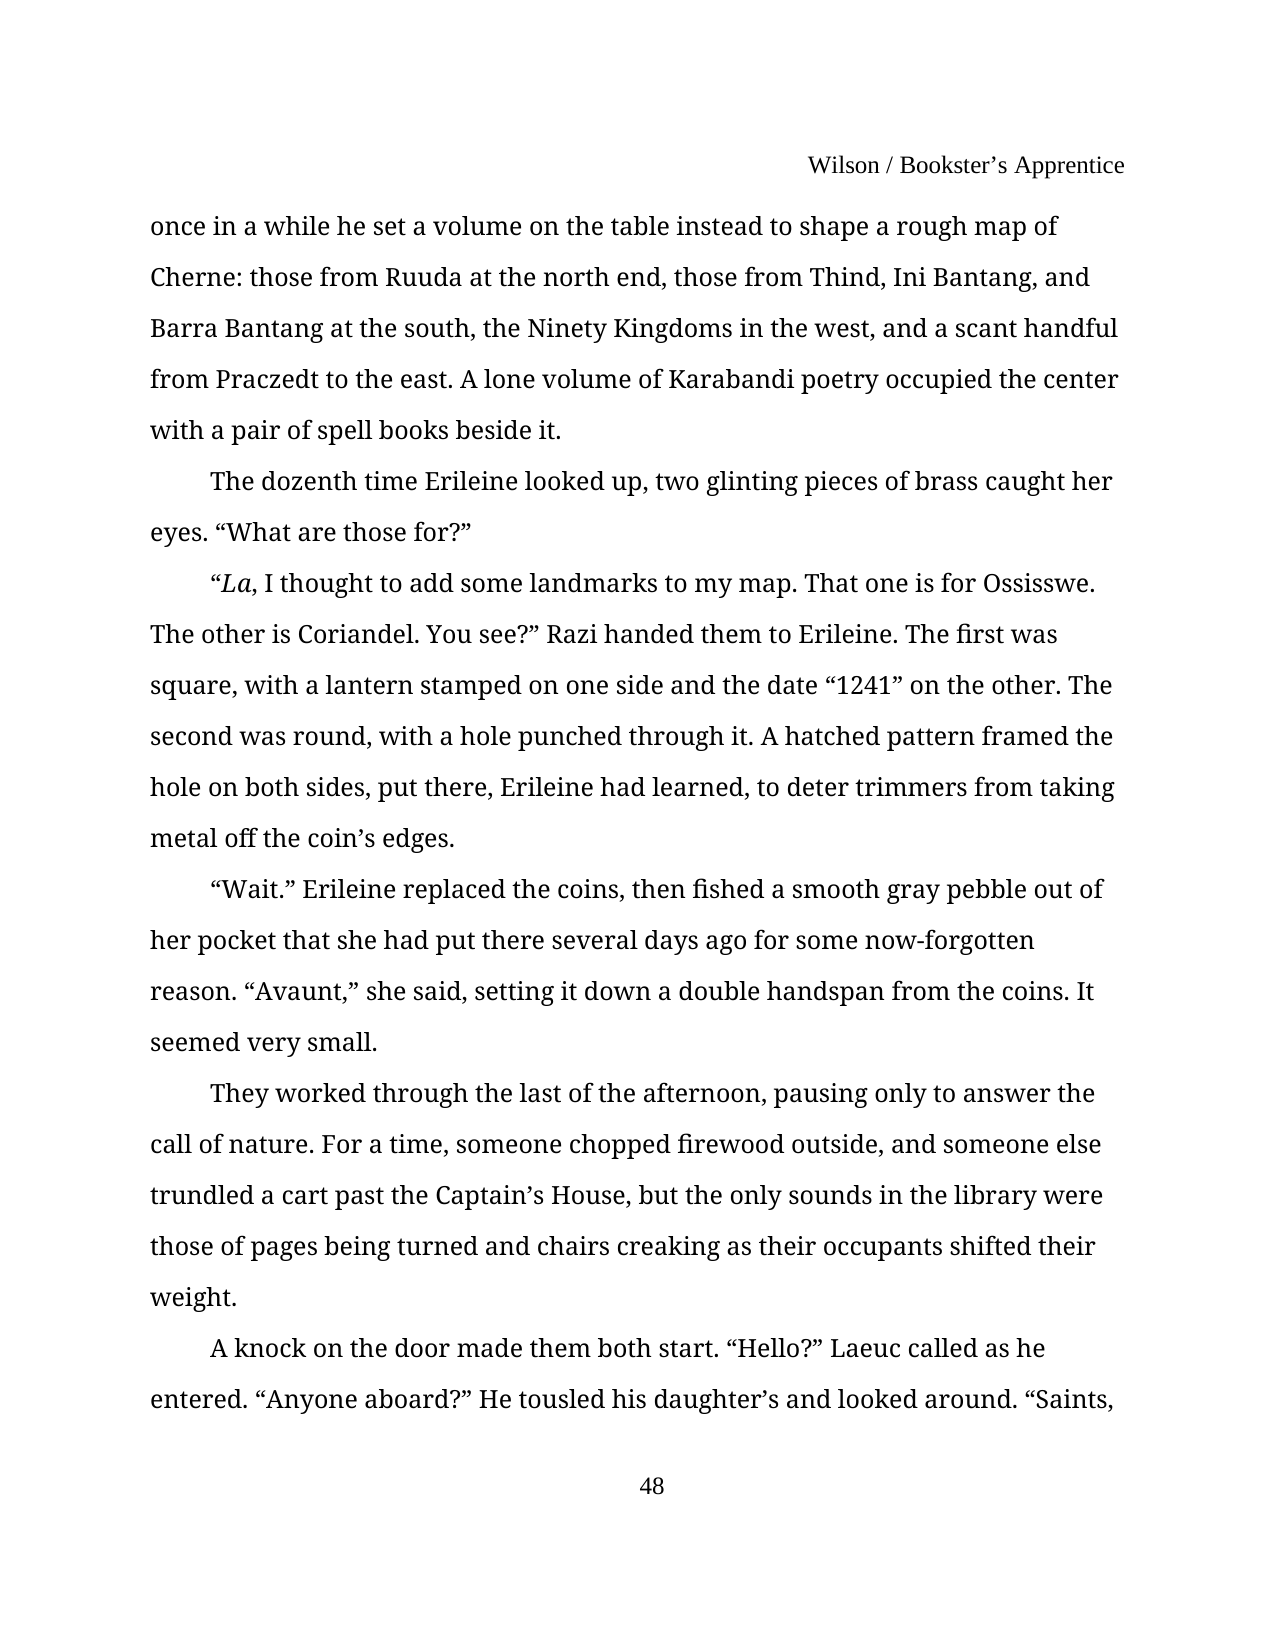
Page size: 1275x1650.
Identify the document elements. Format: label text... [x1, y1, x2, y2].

text “Wait.” Erileine replaced the coins, then fished a smooth gray pebble out of her pocket that she had put there several days ago for some now-forgotten reason. “Avaunt,” she said, setting it down a double handspan from the coins. It seemed very small. [150, 872, 1125, 1059]
text “La, I thought to add some landmarks to my map. That one is for Ossisswe. The other is Coriandel. You see?” Razi handed them to Erileine. The first was square, with a lantern stamped on one side and the date “1241” on the other. The second was round, with a hole punched through it. A hatched pattern framed the hole on both sides, put there, Erileine had learned, to deter trimmers from taking metal off the coin’s edges. [150, 566, 1125, 855]
text They worked through the last of the afternoon, pausing only to answer the call of nature. For a time, someone chopped firewood outside, and someone else trundled a cart past the Captain’s House, but the only sounds in the library were those of pages being turned and chairs creaking as their occupants shifted their weight. [150, 1076, 1125, 1314]
text A knock on the door made them both start. “Hello?” Laeuc called as he entered. “Anyone aboard?” He tousled his daughter’s and looked around. “Saints, [150, 1331, 1125, 1416]
text once in a while he set a volume on the table instead to shape a rough map of Cherne: those from Ruuda at the north end, those from Thind, Ini Bantang, and Barra Bantang at the south, the Ninety Kingdoms in the west, and a scant handful from Praczedt to the east. A lone volume of Karabandi poetry occupied the center with a pair of spell books beside it. [150, 208, 1125, 446]
text The dozenth time Erileine looked up, two glinting pieces of brass caught her eyes. “What are those for?” [150, 463, 1125, 548]
